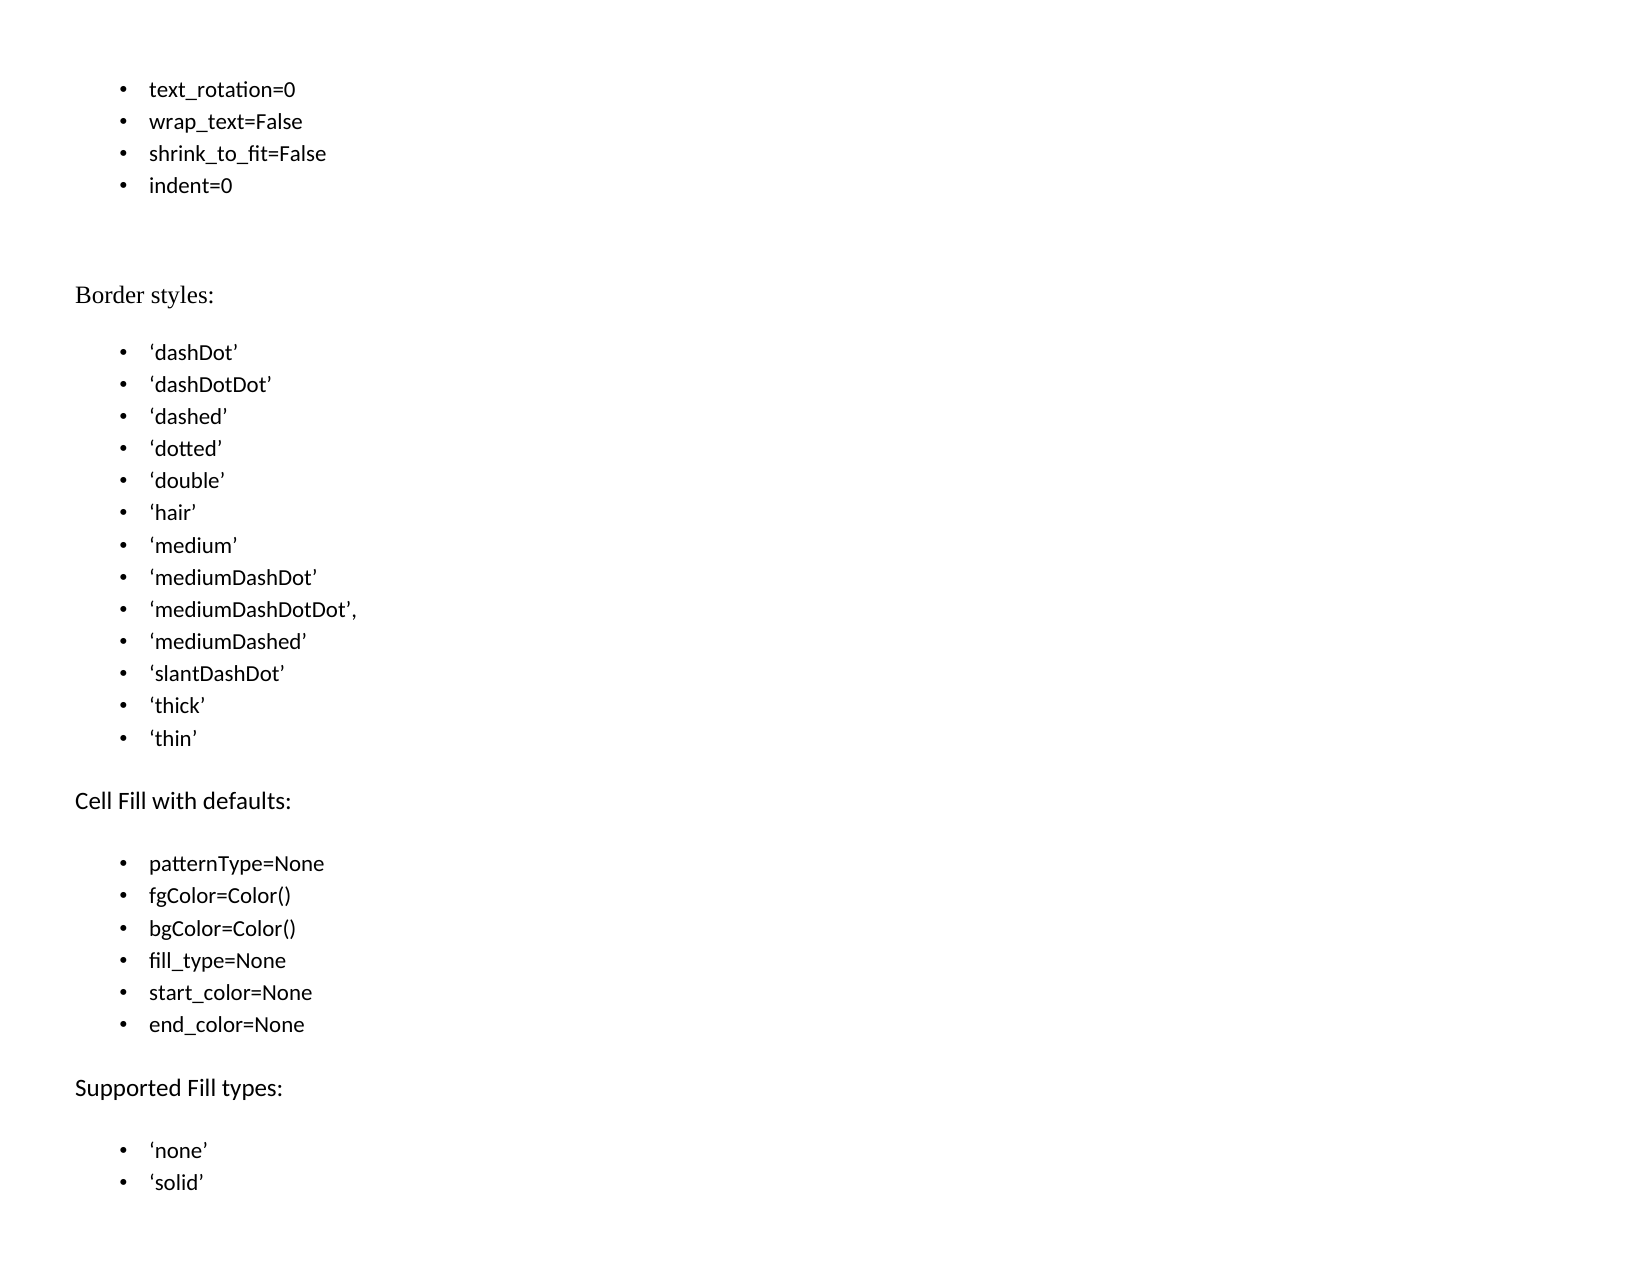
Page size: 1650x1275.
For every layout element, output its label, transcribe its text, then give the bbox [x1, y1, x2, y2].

list fill_type=None [119, 946, 1575, 974]
list end_color=None [119, 1010, 1575, 1038]
list bgColor=Color() [119, 914, 1575, 942]
list ‘dashDot’ [119, 338, 1575, 366]
list ‘mediumDashed’ [119, 627, 1575, 655]
list ‘dotted’ [119, 434, 1575, 462]
list ‘thin’ [119, 724, 1575, 752]
list ‘mediumDashDot’ [119, 563, 1575, 591]
list ‘mediumDashDotDot’, [119, 595, 1575, 623]
list wrap_text=False [119, 107, 1575, 135]
list text_rotation=0 [119, 75, 1575, 103]
list ‘solid’ [119, 1168, 1575, 1196]
list ‘dashDotDot’ [119, 370, 1575, 398]
subtitle Border styles: [75, 280, 1575, 308]
list fgColor=Color() [119, 882, 1575, 909]
list ‘double’ [119, 466, 1575, 494]
list ‘dashed’ [119, 402, 1575, 430]
list ‘none’ [119, 1136, 1575, 1164]
list indent=0 [119, 172, 1575, 199]
list shrink_to_fit=False [119, 139, 1575, 167]
text Cell Fill with defaults: [75, 785, 1575, 816]
list ‘medium’ [119, 531, 1575, 559]
list ‘hair’ [119, 498, 1575, 527]
list ‘thick’ [119, 692, 1575, 720]
list start_color=None [119, 978, 1575, 1006]
text Supported Fill types: [75, 1072, 1575, 1102]
list ‘slantDashDot’ [119, 659, 1575, 687]
list patternType=None [119, 849, 1575, 877]
